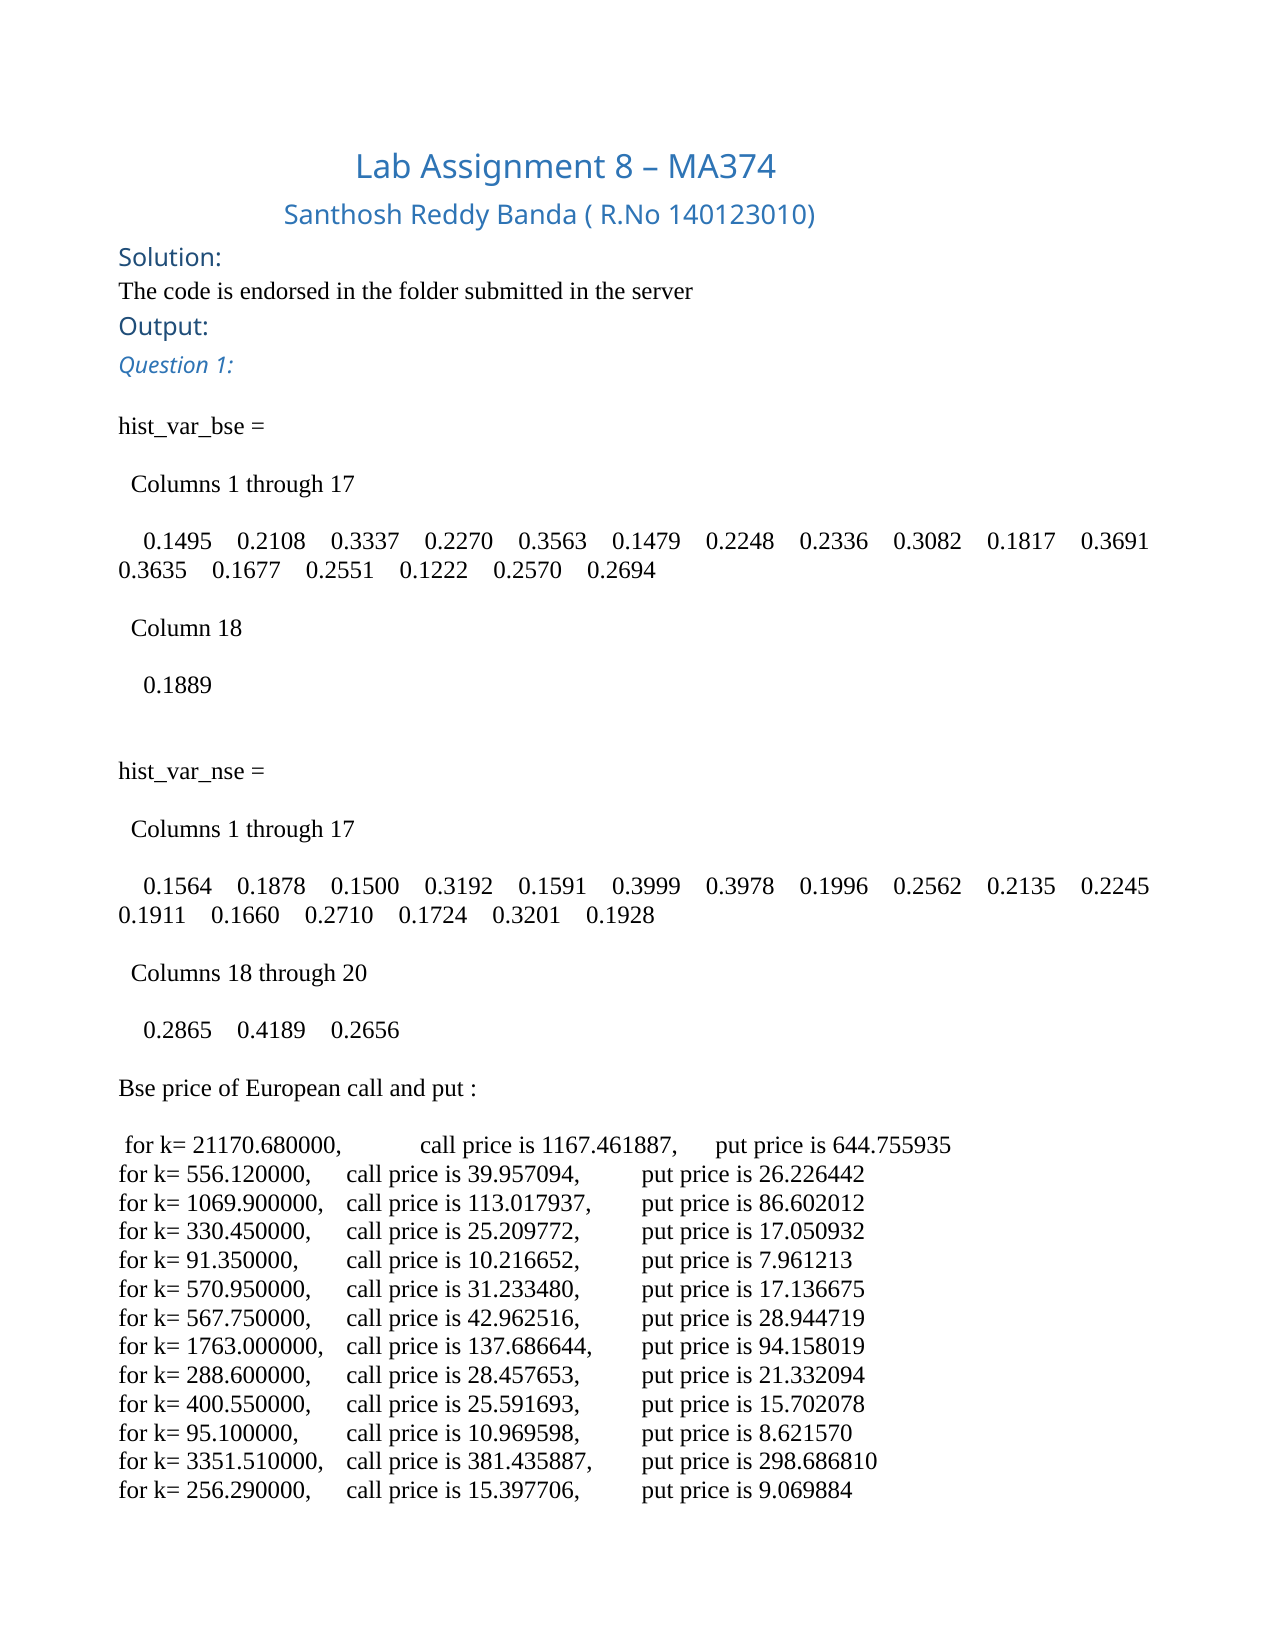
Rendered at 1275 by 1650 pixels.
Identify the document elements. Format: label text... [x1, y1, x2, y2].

text for k= 400.550000, call price is 25.591693, put price is 15.702078 [118, 1389, 1157, 1418]
subtitle Output: [118, 309, 1157, 343]
text The code is endorsed in the folder submitted in the server [118, 276, 1157, 304]
text for k= 3351.510000, call price is 381.435887, put price is 298.686810 [118, 1446, 1157, 1475]
subtitle Santhosh Reddy Banda ( R.No 140123010) [118, 196, 1157, 233]
text Columns 1 through 17 [118, 469, 1157, 498]
text Column 18 [118, 613, 1157, 641]
text Columns 18 through 20 [118, 958, 1157, 986]
text Columns 1 through 17 [118, 814, 1157, 843]
text for k= 288.600000, call price is 28.457653, put price is 21.332094 [118, 1360, 1157, 1389]
text for k= 1069.900000, call price is 113.017937, put price is 86.602012 [118, 1188, 1157, 1216]
text for k= 1763.000000, call price is 137.686644, put price is 94.158019 [118, 1331, 1157, 1360]
text for k= 21170.680000, call price is 1167.461887, put price is 644.755935 [118, 1130, 1157, 1159]
text 0.2865 0.4189 0.2656 [118, 1015, 1157, 1044]
text Bse price of European call and put : [118, 1073, 1157, 1101]
text hist_var_nse = [118, 756, 1157, 785]
text for k= 567.750000, call price is 42.962516, put price is 28.944719 [118, 1303, 1157, 1331]
subtitle Question 1: [118, 349, 1157, 380]
text for k= 95.100000, call price is 10.969598, put price is 8.621570 [118, 1418, 1157, 1446]
text 0.1564 0.1878 0.1500 0.3192 0.1591 0.3999 0.3978 0.1996 0.2562 0.2135 0.2245 0.1911 0.1660 0.2710 0.1724 0.3201 0.1928 [118, 871, 1157, 929]
text for k= 556.120000, call price is 39.957094, put price is 26.226442 [118, 1159, 1157, 1188]
text for k= 91.350000, call price is 10.216652, put price is 7.961213 [118, 1245, 1157, 1274]
text for k= 330.450000, call price is 25.209772, put price is 17.050932 [118, 1216, 1157, 1245]
text for k= 256.290000, call price is 15.397706, put price is 9.069884 [118, 1475, 1157, 1504]
subtitle Lab Assignment 8 – MA374 [118, 143, 1157, 188]
text for k= 570.950000, call price is 31.233480, put price is 17.136675 [118, 1274, 1157, 1303]
subtitle Solution: [118, 239, 1157, 273]
text hist_var_bse = [118, 411, 1157, 440]
text 0.1889 [118, 670, 1157, 699]
text 0.1495 0.2108 0.3337 0.2270 0.3563 0.1479 0.2248 0.2336 0.3082 0.1817 0.3691 0.3635 0.1677 0.2551 0.1222 0.2570 0.2694 [118, 526, 1157, 584]
